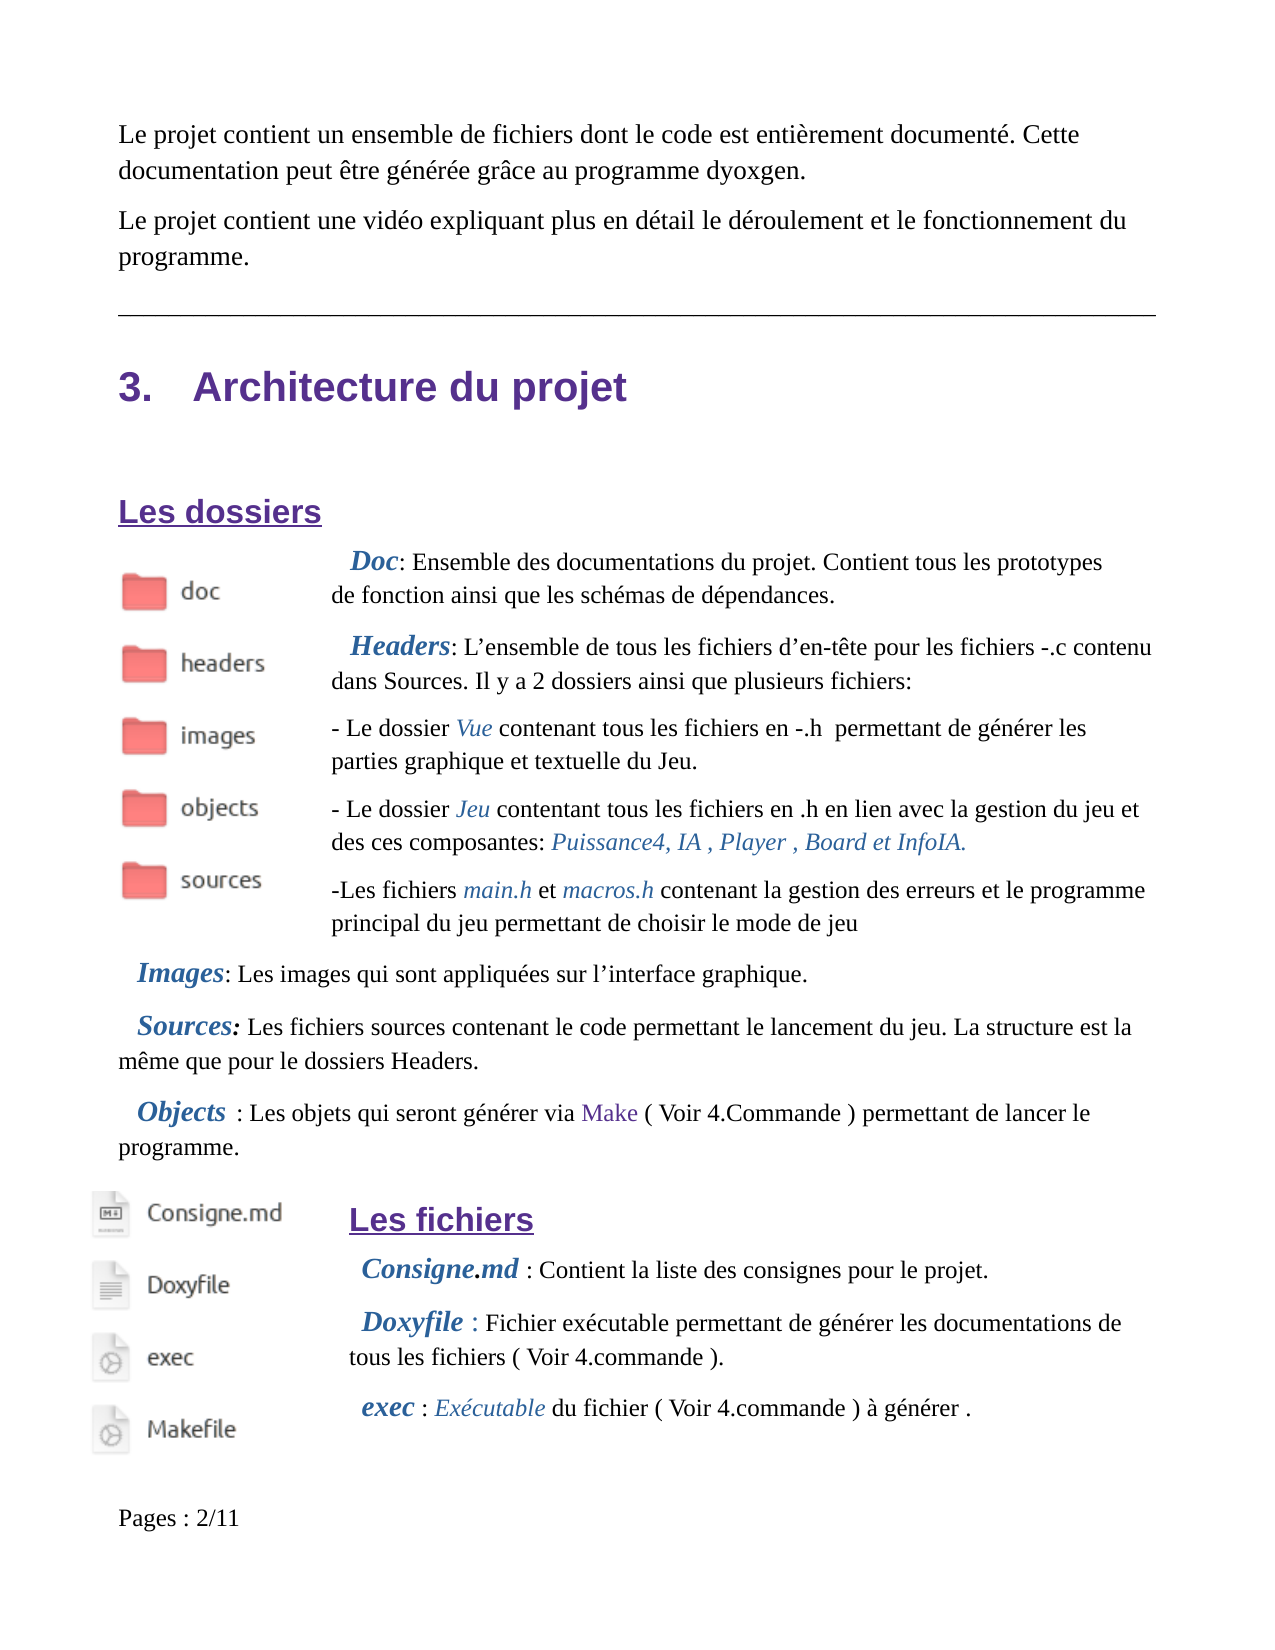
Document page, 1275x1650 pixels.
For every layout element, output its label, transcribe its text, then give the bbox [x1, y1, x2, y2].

subtitle Les fichiers [349, 1200, 1157, 1238]
text Objects : Les objets qui seront générer via Make ( Voir 4.Commande ) permettant de lancer le programme. [118, 1094, 1157, 1160]
text -Les fichiers main.h et macros.h contenant la gestion des erreurs et le programme principal du jeu permettant de choisir le mode de jeu [118, 875, 1157, 936]
text Doc: Ensemble des documentations du projet. Contient tous les prototypes de fonction ainsi que les schémas de dépendances. [118, 543, 1157, 609]
text - Le dossier Vue contenant tous les fichiers en -.h permettant de générer les parties graphique et textuelle du Jeu. [332, 713, 1157, 775]
text Sources: Les fichiers sources contenant le code permettant le lancement du jeu. La structure est la même que pour le dossiers Headers. [118, 1008, 1157, 1075]
text - Le dossier Jeu contentant tous les fichiers en .h en lien avec la gestion du jeu et des ces composantes: Puissance4, IA , Player , Board et InfoIA. [332, 794, 1157, 856]
text Consigne.md : Contient la liste des consignes pour le projet. [349, 1251, 1157, 1284]
text exec : Exécutable du fichier ( Voir 4.commande ) à générer . [349, 1389, 1157, 1423]
text ___________________________________________________________________________________ [118, 290, 1157, 319]
text Le projet contient une vidéo expliquant plus en détail le déroulement et le fonctionnement du programme. [118, 204, 1157, 271]
picture [118, 548, 332, 915]
text Headers: L’ensemble de tous les fichiers d’en-tête pour les fichiers -.c contenu dans Sources. Il y a 2 dossiers ainsi que plusieurs fichiers: [332, 628, 1157, 694]
text Doxyfile : Fichier exécutable permettant de générer les documentations de tous les fichiers ( Voir 4.commande ). [349, 1304, 1157, 1371]
text Images: Les images qui sont appliquées sur l’interface graphique. [118, 955, 1157, 989]
text Le projet contient un ensemble de fichiers dont le code est entièrement documenté. Cette documentation peut être générée grâce au programme dyoxgen. [118, 118, 1157, 185]
picture [69, 1191, 349, 1474]
subtitle Les dossiers [118, 492, 1157, 530]
subtitle Architecture du projet [118, 363, 1157, 411]
